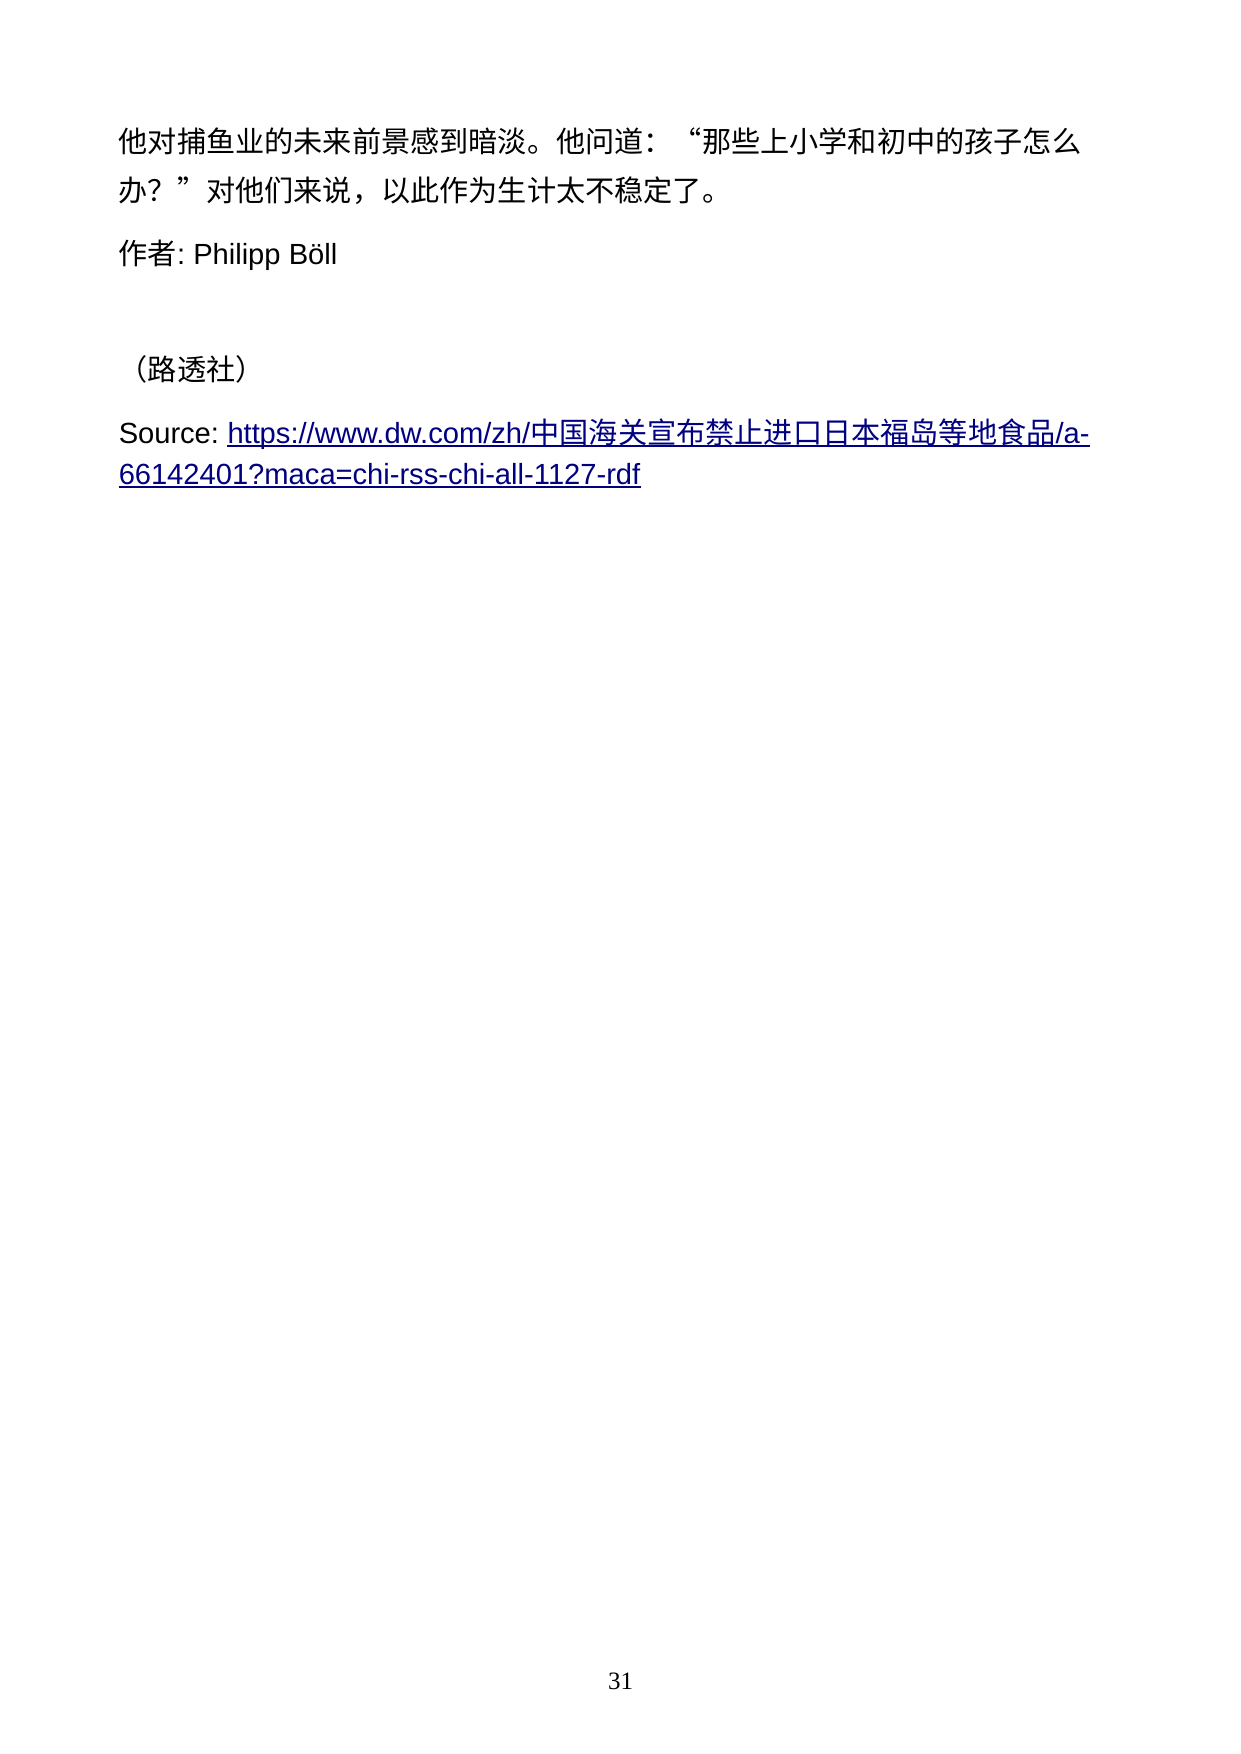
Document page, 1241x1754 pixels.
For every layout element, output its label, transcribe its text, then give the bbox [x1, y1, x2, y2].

text 小野春夫站在曾经的房屋所在的位置。海啸过后，该地区被变成了一个公园。尽管他的新家在内陆，但这位71岁的老人不得不“在海上工作”到生命终点。他对捕鱼业的未来前景感到暗淡。他问道：“那些上小学和初中的孩子怎么办？”对他们来说，以此作为生计太不稳定了。 [118, 118, 1122, 209]
text 作者: Philipp Böll [118, 230, 1122, 272]
text Source: https://www.dw.com/zh/中国海关宣布禁止进口日本福岛等地食品/a-66142401?maca=chi-rss-chi-all-1127-rdf [118, 409, 1122, 490]
text （路透社） [118, 346, 1122, 389]
